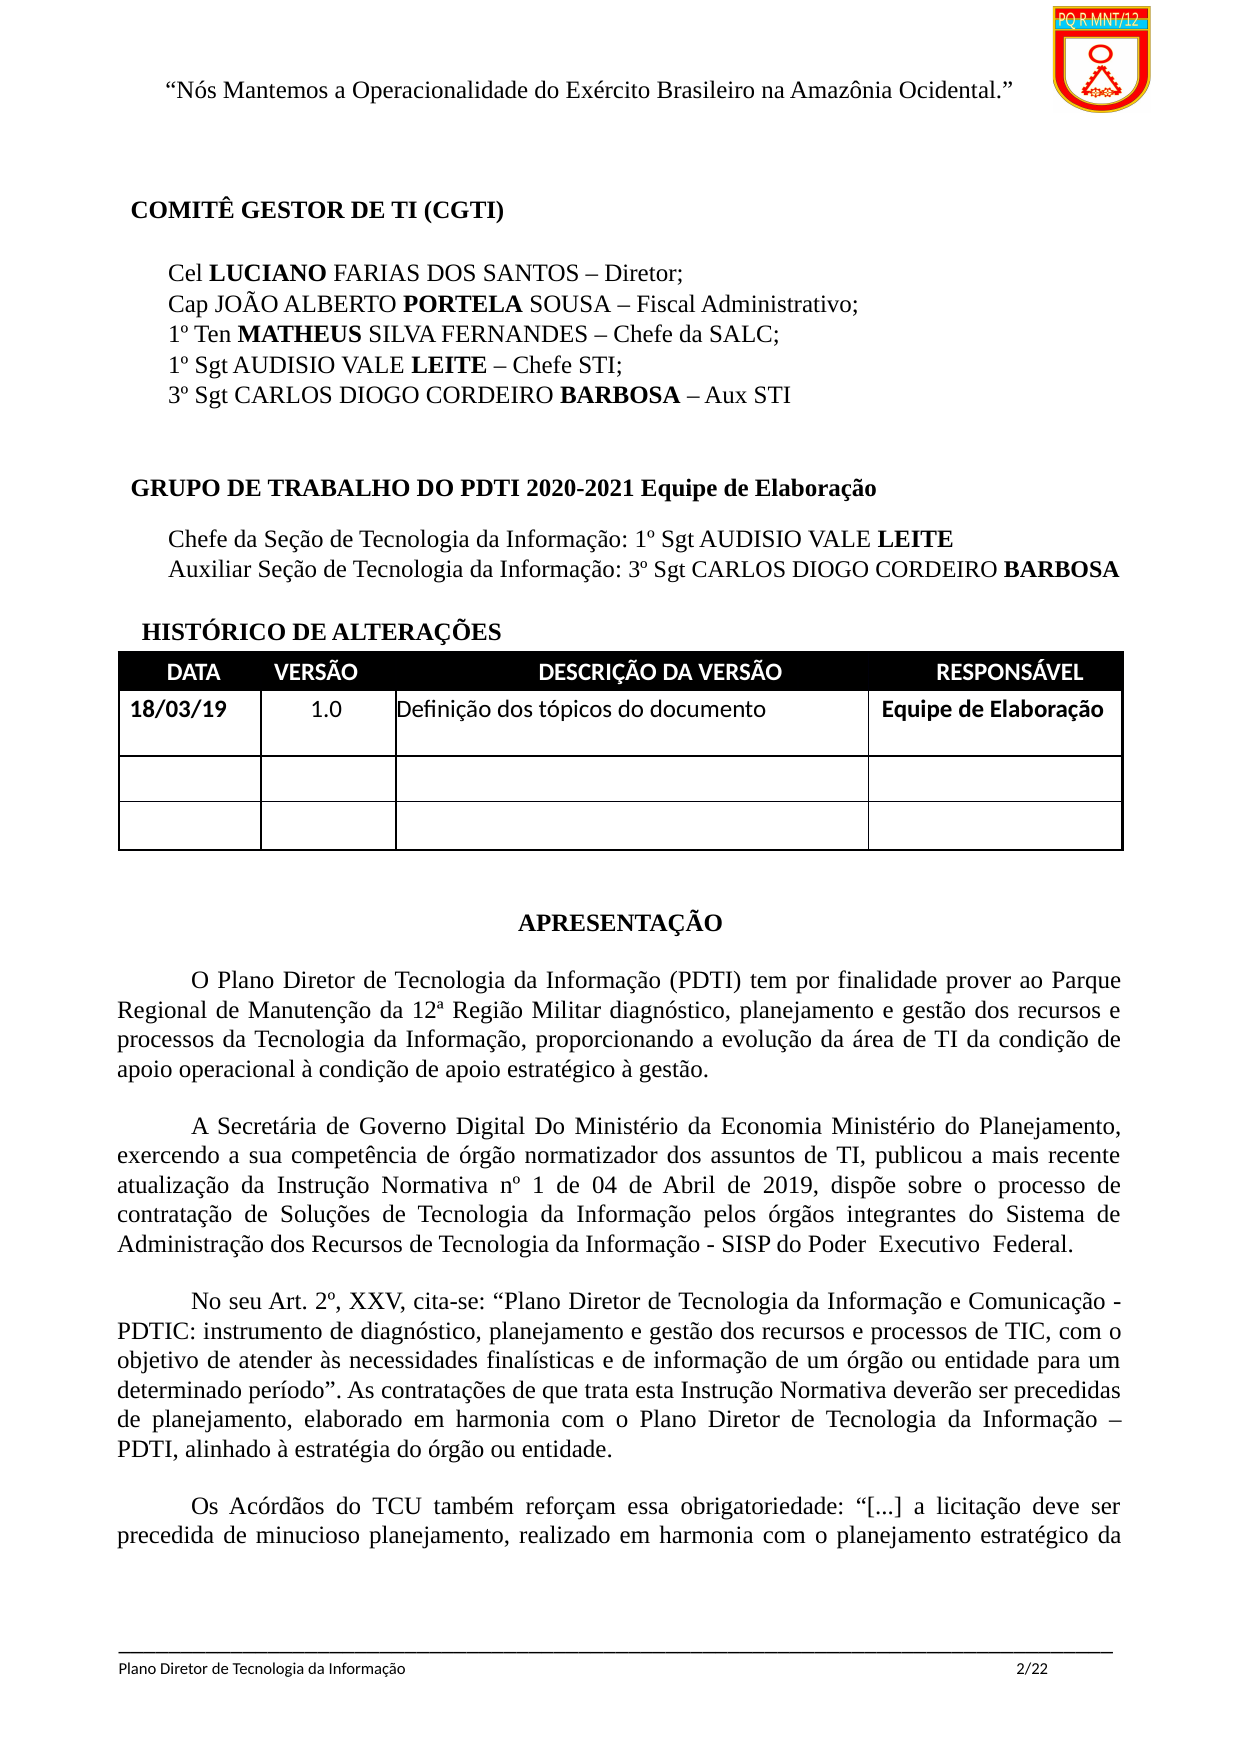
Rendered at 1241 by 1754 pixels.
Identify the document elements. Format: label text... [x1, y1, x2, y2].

text 3º Sgt CARLOS DIOGO CORDEIRO BARBOSA – Aux STI [168, 381, 1122, 409]
text HISTÓRICO DE ALTERAÇÕES [142, 617, 1123, 645]
table_cell [397, 802, 868, 848]
text Auxiliar Seção de Tecnologia da Informação: 3º Sgt CARLOS DIOGO CORDEIRO BARBOSA [168, 554, 1122, 583]
table_cell [397, 757, 868, 801]
table_cell [869, 757, 1121, 801]
table_header DATA [120, 653, 260, 689]
table_cell 1.0 [262, 691, 395, 755]
text O Plano Diretor de Tecnologia da Informação (PDTI) tem por finalidade prover ao Parque Regional de Manutenção da 12ª Região Militar diagnóstico, planejamento e gestão dos recursos e processos da Tecnologia da Informação, proporcionando a evolução da área de TI da condição de apoio operacional à condição de apoio estratégico à gestão. [117, 965, 1122, 1083]
text A Secretária de Governo Digital Do Ministério da Economia Ministério do Planejamento, exercendo a sua competência de órgão normatizador dos assuntos de TI, publicou a mais recente atualização da Instrução Normativa nº 1 de 04 de Abril de 2019, dispõe sobre o processo de contratação de Soluções de Tecnologia da Informação pelos órgãos integrantes do Sistema de Administração dos Recursos de Tecnologia da Informação - SISP do Poder Executivo Federal. [117, 1111, 1122, 1258]
text 1º Sgt AUDISIO VALE LEITE – Chefe STI; [168, 350, 1122, 379]
text Os Acórdãos do TCU também reforçam essa obrigatoriedade: “[...] a licitação deve ser precedida de minucioso planejamento, realizado em harmonia com o planejamento estratégico da [117, 1491, 1122, 1549]
table_cell [120, 757, 260, 801]
text Cap JOÃO ALBERTO PORTELA SOUSA – Fiscal Administrativo; [168, 289, 1122, 317]
table_header VERSÃO [262, 653, 395, 689]
table_cell Definição dos tópicos do documento [397, 691, 868, 755]
table_cell [869, 802, 1121, 848]
text GRUPO DE TRABALHO DO PDTI 2020-2021 Equipe de Elaboração [130, 473, 1123, 502]
table_header [799, 653, 868, 689]
text 1º Ten MATHEUS SILVA FERNANDES – Chefe da SALC; [168, 319, 1122, 348]
table_cell 18/03/19 [120, 691, 260, 755]
table_cell Equipe de Elaboração [869, 691, 1121, 755]
picture [1052, 6, 1151, 113]
text APRESENTAÇÃO [124, 908, 1117, 937]
table_cell [262, 802, 395, 848]
table_header RESPONSÁVEL [869, 653, 1121, 689]
text Cel LUCIANO FARIAS DOS SANTOS – Diretor; [168, 258, 1122, 287]
text COMITÊ GESTOR DE TI (CGTI) [130, 195, 1123, 224]
table_header DESCRIÇÃO DA VERSÃO [397, 653, 797, 689]
text No seu Art. 2º, XXV, cita-se: “Plano Diretor de Tecnologia da Informação e Comunicação - PDTIC: instrumento de diagnóstico, planejamento e gestão dos recursos e processos de TIC, com o objetivo de atender às necessidades finalísticas e de informação de um órgão ou entidade para um determinado período”. As contratações de que trata esta Instrução Normativa deverão ser precedidas de planejamento, elaborado em harmonia com o Plano Diretor de Tecnologia da Informação – PDTI, alinhado à estratégia do órgão ou entidade. [117, 1286, 1122, 1463]
table_cell [120, 802, 260, 848]
text Chefe da Seção de Tecnologia da Informação: 1º Sgt AUDISIO VALE LEITE [168, 524, 1122, 553]
table_cell [262, 757, 395, 801]
